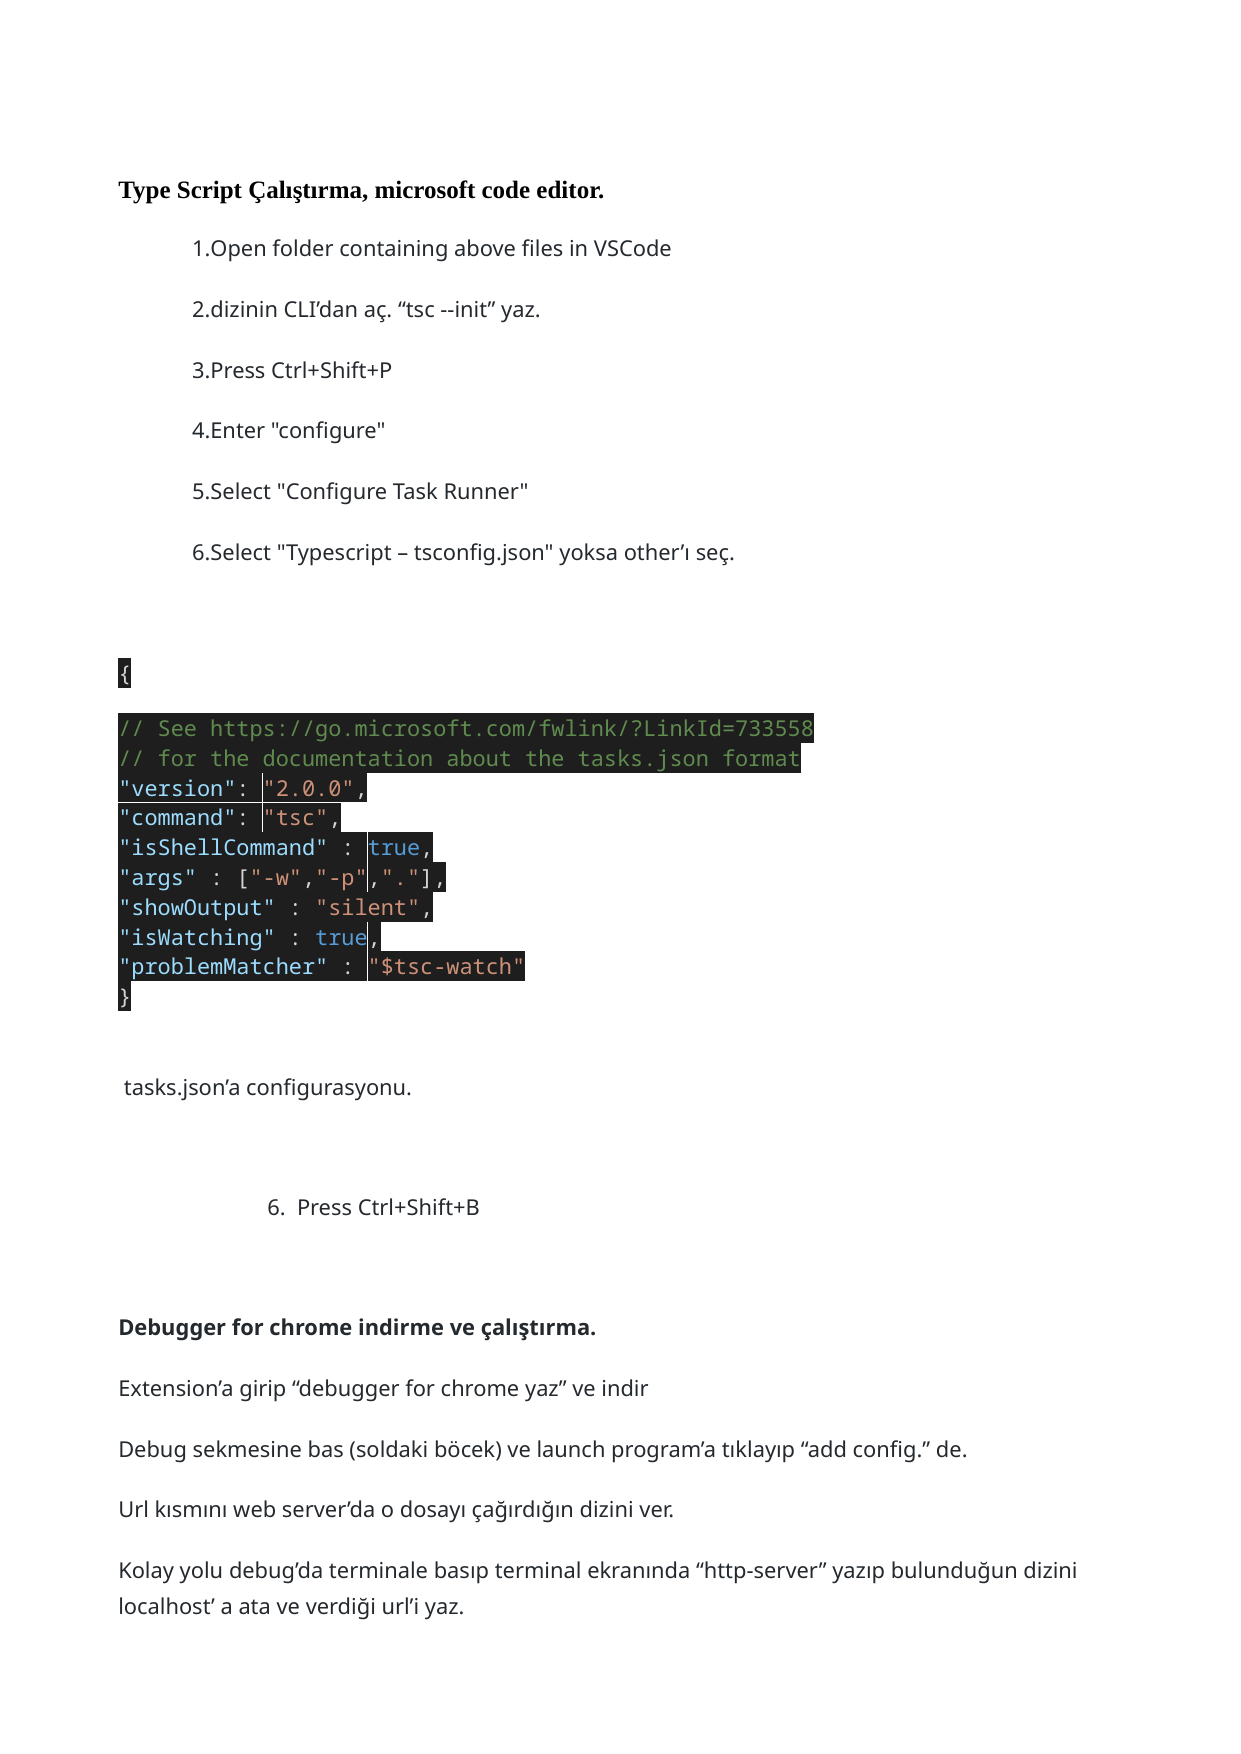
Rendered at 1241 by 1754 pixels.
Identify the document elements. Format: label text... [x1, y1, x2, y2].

list 6. Press Ctrl+Shift+B [229, 1192, 1122, 1222]
text "showOutput" : "silent", [118, 892, 1122, 922]
text // for the documentation about the tasks.json format [118, 743, 1122, 773]
text Type Script Çalıştırma, microsoft code editor. [118, 176, 1122, 204]
text Debug sekmesine bas (soldaki böcek) ve launch program’a tıklayıp “add config.” de. [118, 1433, 1122, 1463]
text Kolay yolu debug’da terminale basıp terminal ekranında “http-server” yazıp bulunduğun dizini localhost’ a ata ve verdiği url’i yaz. [118, 1555, 1122, 1621]
text Url kısmını web server’da o dosayı çağırdığın dizini ver. [118, 1494, 1122, 1524]
text "command": "tsc", [118, 802, 1122, 832]
text { [118, 658, 1122, 688]
text "args" : ["-w","-p","."], [118, 862, 1122, 892]
text Extension’a girip “debugger for chrome yaz” ve indir [118, 1373, 1122, 1403]
list Select "Typescript – tsconfig.json" yoksa other’ı seç. [118, 537, 1122, 567]
list Open folder containing above files in VSCode [118, 233, 1122, 263]
list dizinin CLI’dan aç. “tsc --init” yaz. [118, 294, 1122, 324]
text "isShellCommand" : true, [118, 832, 1122, 862]
text "isWatching" : true, [118, 922, 1122, 951]
text "version": "2.0.0", [118, 773, 1122, 802]
list Select "Configure Task Runner" [118, 476, 1122, 506]
text tasks.json’a configurasyonu. [118, 1072, 1122, 1101]
text // See https://go.microsoft.com/fwlink/?LinkId=733558 [118, 713, 1122, 743]
text "problemMatcher" : "$tsc-watch" [118, 951, 1122, 981]
list Enter "configure" [118, 415, 1122, 445]
text } [118, 981, 1122, 1011]
text Debugger for chrome indirme ve çalıştırma. [118, 1312, 1122, 1342]
list Press Ctrl+Shift+P [118, 354, 1122, 384]
